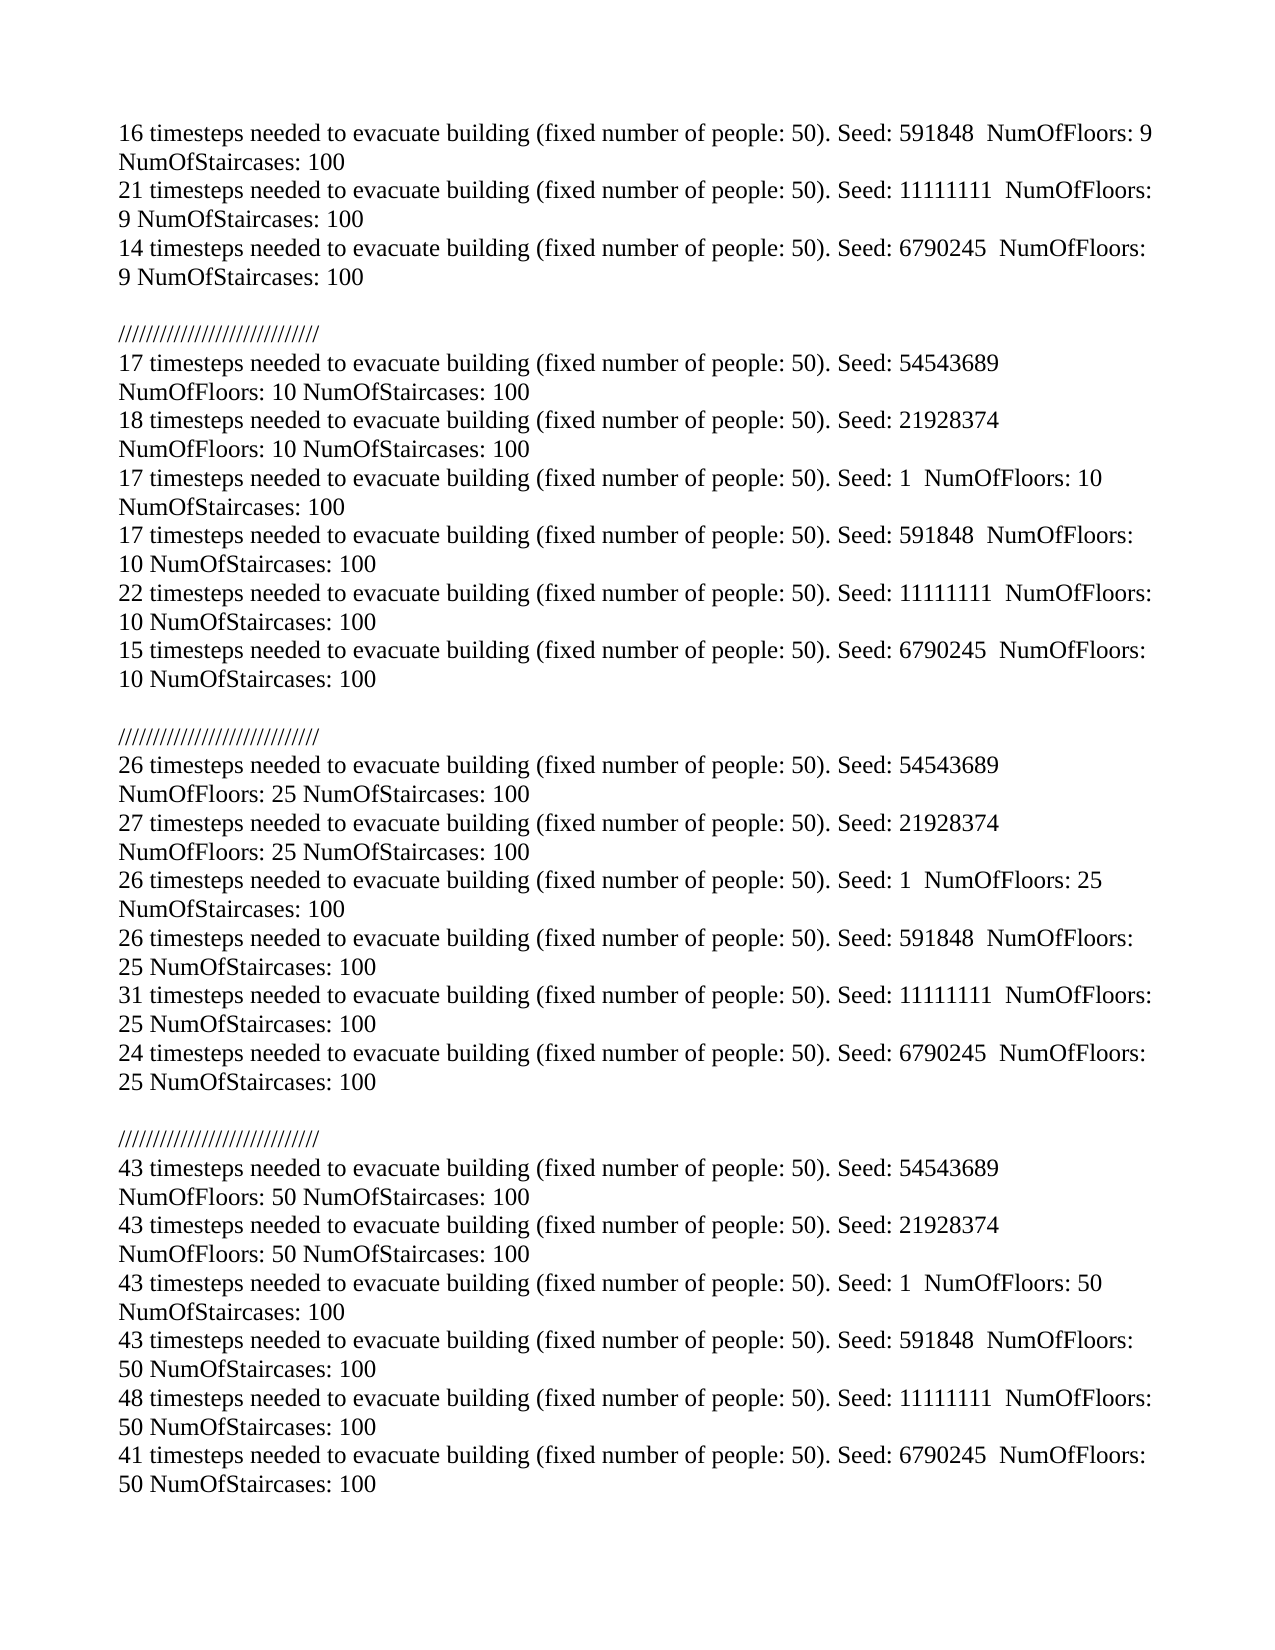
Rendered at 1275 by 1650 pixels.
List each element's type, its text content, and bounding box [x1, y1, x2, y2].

text 15 timesteps needed to evacuate building (fixed number of people: 50). Seed: 6790245 NumOfFloors: 10 NumOfStaircases: 100 [118, 636, 1157, 693]
text ///////////////////////////// [118, 1124, 1157, 1153]
text 43 timesteps needed to evacuate building (fixed number of people: 50). Seed: 1 NumOfFloors: 50 NumOfStaircases: 100 [118, 1268, 1157, 1326]
text 16 timesteps needed to evacuate building (fixed number of people: 50). Seed: 591848 NumOfFloors: 9 NumOfStaircases: 100 [118, 118, 1157, 176]
text 17 timesteps needed to evacuate building (fixed number of people: 50). Seed: 54543689 NumOfFloors: 10 NumOfStaircases: 100 [118, 348, 1157, 406]
text 26 timesteps needed to evacuate building (fixed number of people: 50). Seed: 591848 NumOfFloors: 25 NumOfStaircases: 100 [118, 923, 1157, 981]
text 22 timesteps needed to evacuate building (fixed number of people: 50). Seed: 11111111 NumOfFloors: 10 NumOfStaircases: 100 [118, 578, 1157, 636]
text 21 timesteps needed to evacuate building (fixed number of people: 50). Seed: 11111111 NumOfFloors: 9 NumOfStaircases: 100 [118, 176, 1157, 233]
text 14 timesteps needed to evacuate building (fixed number of people: 50). Seed: 6790245 NumOfFloors: 9 NumOfStaircases: 100 [118, 233, 1157, 291]
text 24 timesteps needed to evacuate building (fixed number of people: 50). Seed: 6790245 NumOfFloors: 25 NumOfStaircases: 100 [118, 1038, 1157, 1096]
text 17 timesteps needed to evacuate building (fixed number of people: 50). Seed: 1 NumOfFloors: 10 NumOfStaircases: 100 [118, 463, 1157, 521]
text 26 timesteps needed to evacuate building (fixed number of people: 50). Seed: 1 NumOfFloors: 25 NumOfStaircases: 100 [118, 866, 1157, 923]
text 43 timesteps needed to evacuate building (fixed number of people: 50). Seed: 591848 NumOfFloors: 50 NumOfStaircases: 100 [118, 1326, 1157, 1383]
text 26 timesteps needed to evacuate building (fixed number of people: 50). Seed: 54543689 NumOfFloors: 25 NumOfStaircases: 100 [118, 751, 1157, 808]
text 27 timesteps needed to evacuate building (fixed number of people: 50). Seed: 21928374 NumOfFloors: 25 NumOfStaircases: 100 [118, 808, 1157, 866]
text 31 timesteps needed to evacuate building (fixed number of people: 50). Seed: 11111111 NumOfFloors: 25 NumOfStaircases: 100 [118, 981, 1157, 1038]
text 43 timesteps needed to evacuate building (fixed number of people: 50). Seed: 54543689 NumOfFloors: 50 NumOfStaircases: 100 [118, 1153, 1157, 1211]
text 48 timesteps needed to evacuate building (fixed number of people: 50). Seed: 11111111 NumOfFloors: 50 NumOfStaircases: 100 [118, 1383, 1157, 1441]
text ///////////////////////////// [118, 319, 1157, 348]
text 41 timesteps needed to evacuate building (fixed number of people: 50). Seed: 6790245 NumOfFloors: 50 NumOfStaircases: 100 [118, 1441, 1157, 1498]
text 18 timesteps needed to evacuate building (fixed number of people: 50). Seed: 21928374 NumOfFloors: 10 NumOfStaircases: 100 [118, 406, 1157, 463]
text ///////////////////////////// [118, 722, 1157, 751]
text 43 timesteps needed to evacuate building (fixed number of people: 50). Seed: 21928374 NumOfFloors: 50 NumOfStaircases: 100 [118, 1211, 1157, 1268]
text 17 timesteps needed to evacuate building (fixed number of people: 50). Seed: 591848 NumOfFloors: 10 NumOfStaircases: 100 [118, 521, 1157, 578]
